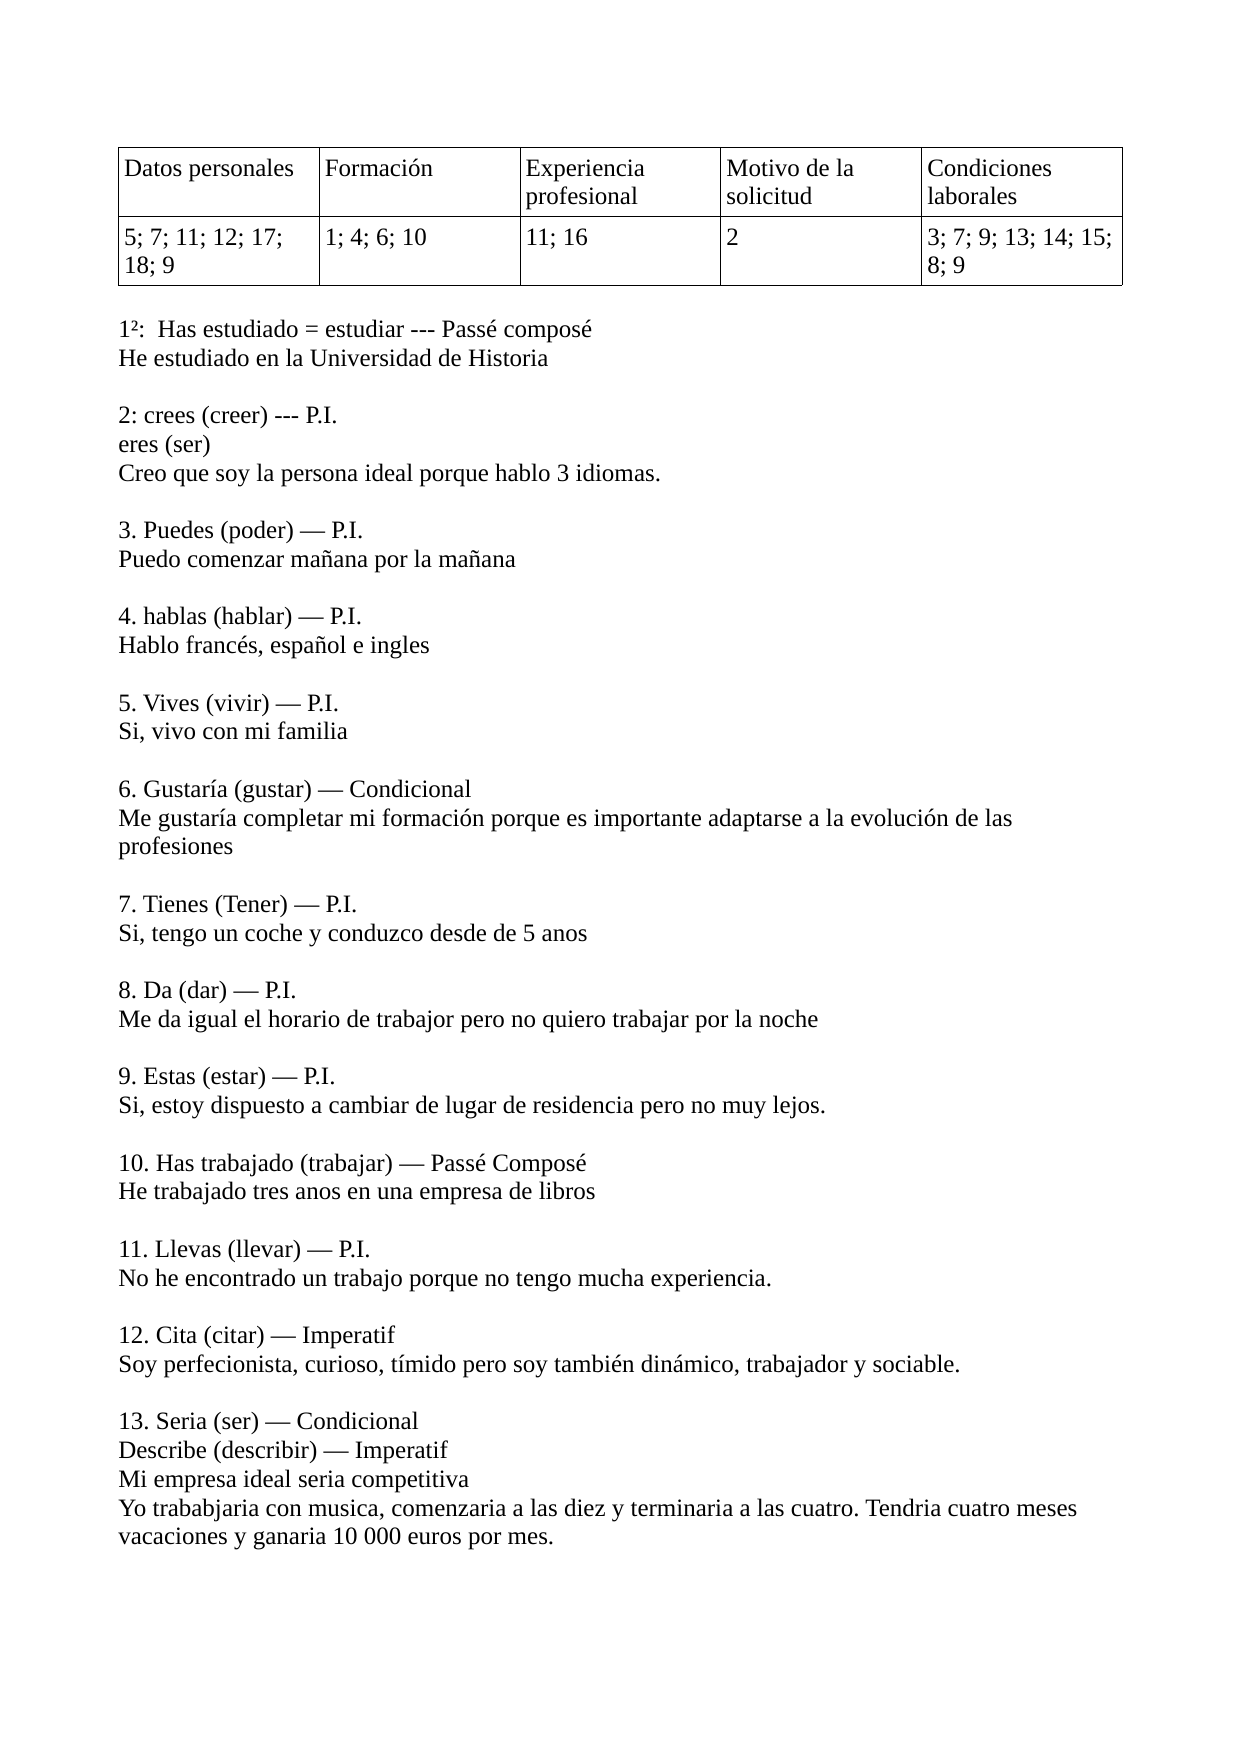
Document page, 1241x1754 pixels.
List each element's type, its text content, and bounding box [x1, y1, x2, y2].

text eres (ser) [118, 429, 1122, 458]
table_cell 2 [721, 217, 921, 285]
text 3. Puedes (poder) — P.I. [118, 515, 1122, 544]
text Describe (describir) — Imperatif [118, 1435, 1122, 1464]
text Si, vivo con mi familia [118, 716, 1122, 745]
table_header Condiciones laborales [922, 148, 1122, 216]
text He trabajado tres anos en una empresa de libros [118, 1176, 1122, 1205]
table_header Formación [320, 148, 520, 216]
text 9. Estas (estar) — P.I. [118, 1061, 1122, 1090]
text 1²: Has estudiado = estudiar --- Passé composé [118, 314, 1122, 343]
text 11. Llevas (llevar) — P.I. [118, 1234, 1122, 1263]
table_cell 11; 16 [521, 217, 720, 285]
table_header Datos personales [119, 148, 319, 216]
text Si, estoy dispuesto a cambiar de lugar de residencia pero no muy lejos. [118, 1090, 1122, 1119]
text 12. Cita (citar) — Imperatif [118, 1320, 1122, 1349]
text 8. Da (dar) — P.I. [118, 975, 1122, 1004]
text No he encontrado un trabajo porque no tengo mucha experiencia. [118, 1263, 1122, 1291]
text He estudiado en la Universidad de Historia [118, 343, 1122, 371]
table_cell 1; 4; 6; 10 [320, 217, 520, 285]
text Creo que soy la persona ideal porque hablo 3 idiomas. [118, 458, 1122, 486]
text 2: crees (creer) --- P.I. [118, 400, 1122, 429]
table_header Experiencia profesional [521, 148, 720, 216]
text Me da igual el horario de trabajor pero no quiero trabajar por la noche [118, 1004, 1122, 1033]
text 10. Has trabajado (trabajar) — Passé Composé [118, 1148, 1122, 1176]
text 6. Gustaría (gustar) — Condicional [118, 774, 1122, 803]
text Puedo comenzar mañana por la mañana [118, 544, 1122, 573]
text 4. hablas (hablar) — P.I. [118, 601, 1122, 630]
text Me gustaría completar mi formación porque es importante adaptarse a la evolución de las profesiones [118, 803, 1122, 860]
table_cell 3; 7; 9; 13; 14; 15; 8; 9 [922, 217, 1122, 285]
table_cell 5; 7; 11; 12; 17; 18; 9 [119, 217, 319, 285]
text Soy perfecionista, curioso, tímido pero soy también dinámico, trabajador y sociable. [118, 1349, 1122, 1378]
text Si, tengo un coche y conduzco desde de 5 anos [118, 918, 1122, 946]
text Yo trababjaria con musica, comenzaria a las diez y terminaria a las cuatro. Tendria cuatro meses vacaciones y ganaria 10 000 euros por mes. [118, 1493, 1122, 1550]
text Hablo francés, español e ingles [118, 630, 1122, 659]
text 13. Seria (ser) — Condicional [118, 1406, 1122, 1435]
text Mi empresa ideal seria competitiva [118, 1464, 1122, 1493]
text 7. Tienes (Tener) — P.I. [118, 889, 1122, 918]
text 5. Vives (vivir) — P.I. [118, 688, 1122, 716]
table_header Motivo de la solicitud [721, 148, 921, 216]
